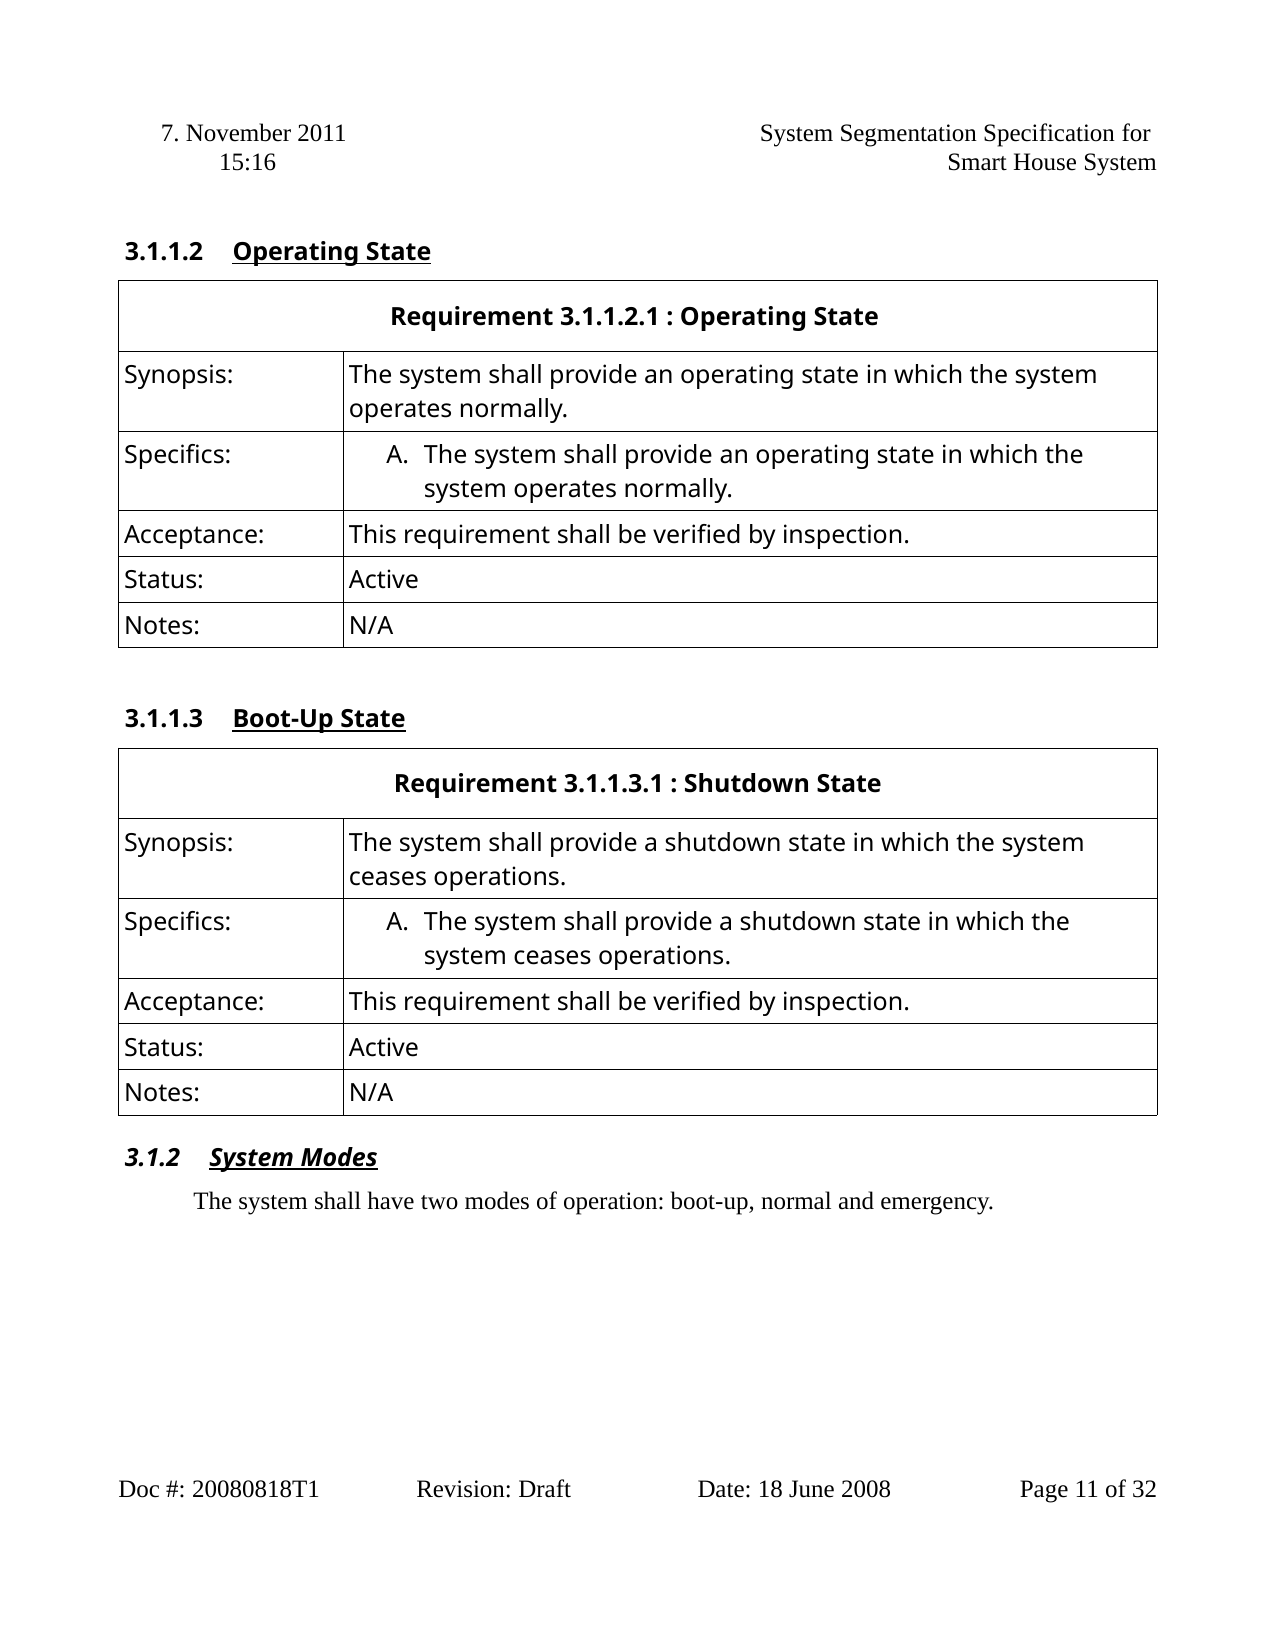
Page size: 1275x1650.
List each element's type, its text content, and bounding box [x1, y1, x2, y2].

subtitle System Modes [118, 1140, 1157, 1174]
table_cell The system shall provide an operating state in which the system operates normally. [344, 432, 1157, 510]
table_cell Notes: [119, 603, 343, 647]
table_cell N/A [344, 1070, 1157, 1114]
table_cell Notes: [119, 1070, 343, 1114]
table_cell This requirement shall be verified by inspection. [344, 511, 1157, 556]
subtitle Operating State [118, 234, 1157, 268]
table_cell The system shall provide a shutdown state in which the system ceases operations. [344, 899, 1157, 978]
table_cell Acceptance: [119, 511, 343, 556]
table_cell This requirement shall be verified by inspection. [344, 979, 1157, 1023]
table_cell The system shall provide a shutdown state in which the system ceases operations. [344, 819, 1157, 898]
table_cell Acceptance: [119, 979, 343, 1023]
table_cell Active [344, 557, 1157, 602]
text The system shall have two modes of operation: boot-up, normal and emergency. [118, 1186, 1157, 1215]
table_cell Specifics: [119, 899, 343, 978]
table_cell N/A [344, 603, 1157, 647]
table_cell Synopsis: [119, 352, 343, 431]
table_cell Status: [119, 557, 343, 602]
table_cell Synopsis: [119, 819, 343, 898]
table_header Requirement 3.1.1.3.1 : Shutdown State [119, 749, 1157, 818]
table_cell Status: [119, 1024, 343, 1069]
subtitle Boot-Up State [118, 701, 1157, 735]
table_cell Specifics: [119, 432, 343, 510]
table_cell Active [344, 1024, 1157, 1069]
table_header Requirement 3.1.1.2.1 : Operating State [119, 281, 1157, 351]
table_cell The system shall provide an operating state in which the system operates normally. [344, 352, 1157, 431]
